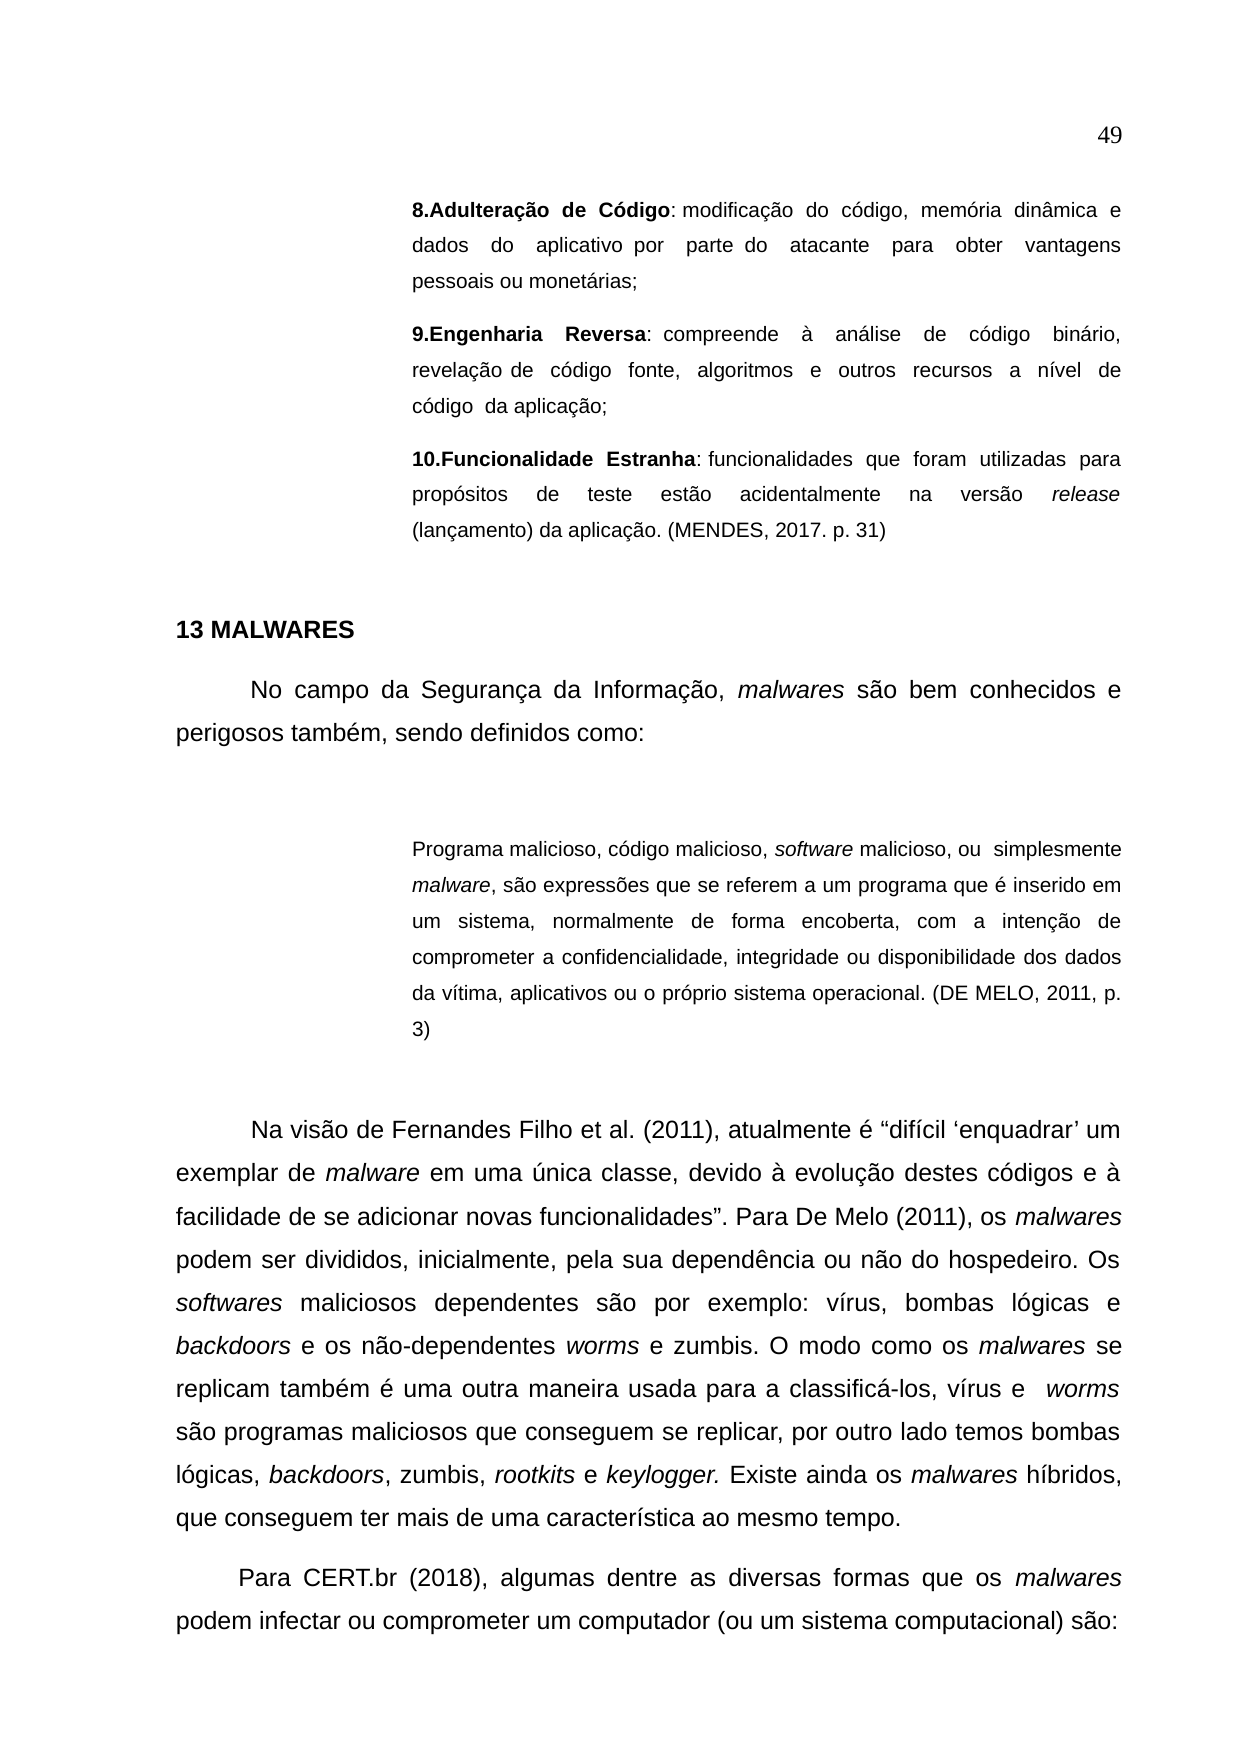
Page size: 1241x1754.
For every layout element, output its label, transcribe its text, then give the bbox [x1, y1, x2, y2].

text Programa malicioso, código malicioso, software malicioso, ou simplesmente malware, são expressões que se referem a um programa que é inserido em um sistema, normalmente de forma encoberta, com a intenção de comprometer a confidencialidade, integridade ou disponibilidade dos dados da vítima, aplicativos ou o próprio sistema operacional. (DE MELO, 2011, p. 3) [412, 837, 1122, 1041]
text 10.Funcionalidade Estranha: funcionalidades que foram utilizadas para propósitos de teste estão acidentalmente na versão release (lançamento) da aplicação. (MENDES, 2017. p. 31) [412, 446, 1122, 542]
text Para CERT.br (2018), algumas dentre as diversas formas que os malwares podem infectar ou comprometer um computador (ou um sistema computacional) são: [176, 1563, 1122, 1635]
text No campo da Segurança da Informação, malwares são bem conhecidos e perigosos também, sendo definidos como: [176, 675, 1122, 747]
subtitle 13 MALWARES [176, 616, 1122, 644]
text Na visão de Fernandes Filho et al. (2011), atualmente é “difícil ‘enquadrar’ um exemplar de malware em uma única classe, devido à evolução destes códigos e à facilidade de se adicionar novas funcionalidades”. Para De Melo (2011), os malwares podem ser divididos, inicialmente, pela sua dependência ou não do hospedeiro. Os softwares maliciosos dependentes são por exemplo: vírus, bombas lógicas e backdoors e os não-dependentes worms e zumbis. O modo como os malwares se replicam também é uma outra maneira usada para a classificá-los, vírus e worms são programas maliciosos que conseguem se replicar, por outro lado temos bombas lógicas, backdoors, zumbis, rootkits e keylogger. Existe ainda os malwares híbridos, que conseguem ter mais de uma característica ao mesmo tempo. [176, 1115, 1122, 1532]
text 9.Engenharia Reversa: compreende à análise de código binário, revelação de código fonte, algoritmos e outros recursos a nível de código da aplicação; [412, 322, 1122, 418]
text 8.Adulteração de Código: modificação do código, memória dinâmica e dados do aplicativo por parte do atacante para obter vantagens pessoais ou monetárias; [412, 197, 1122, 293]
